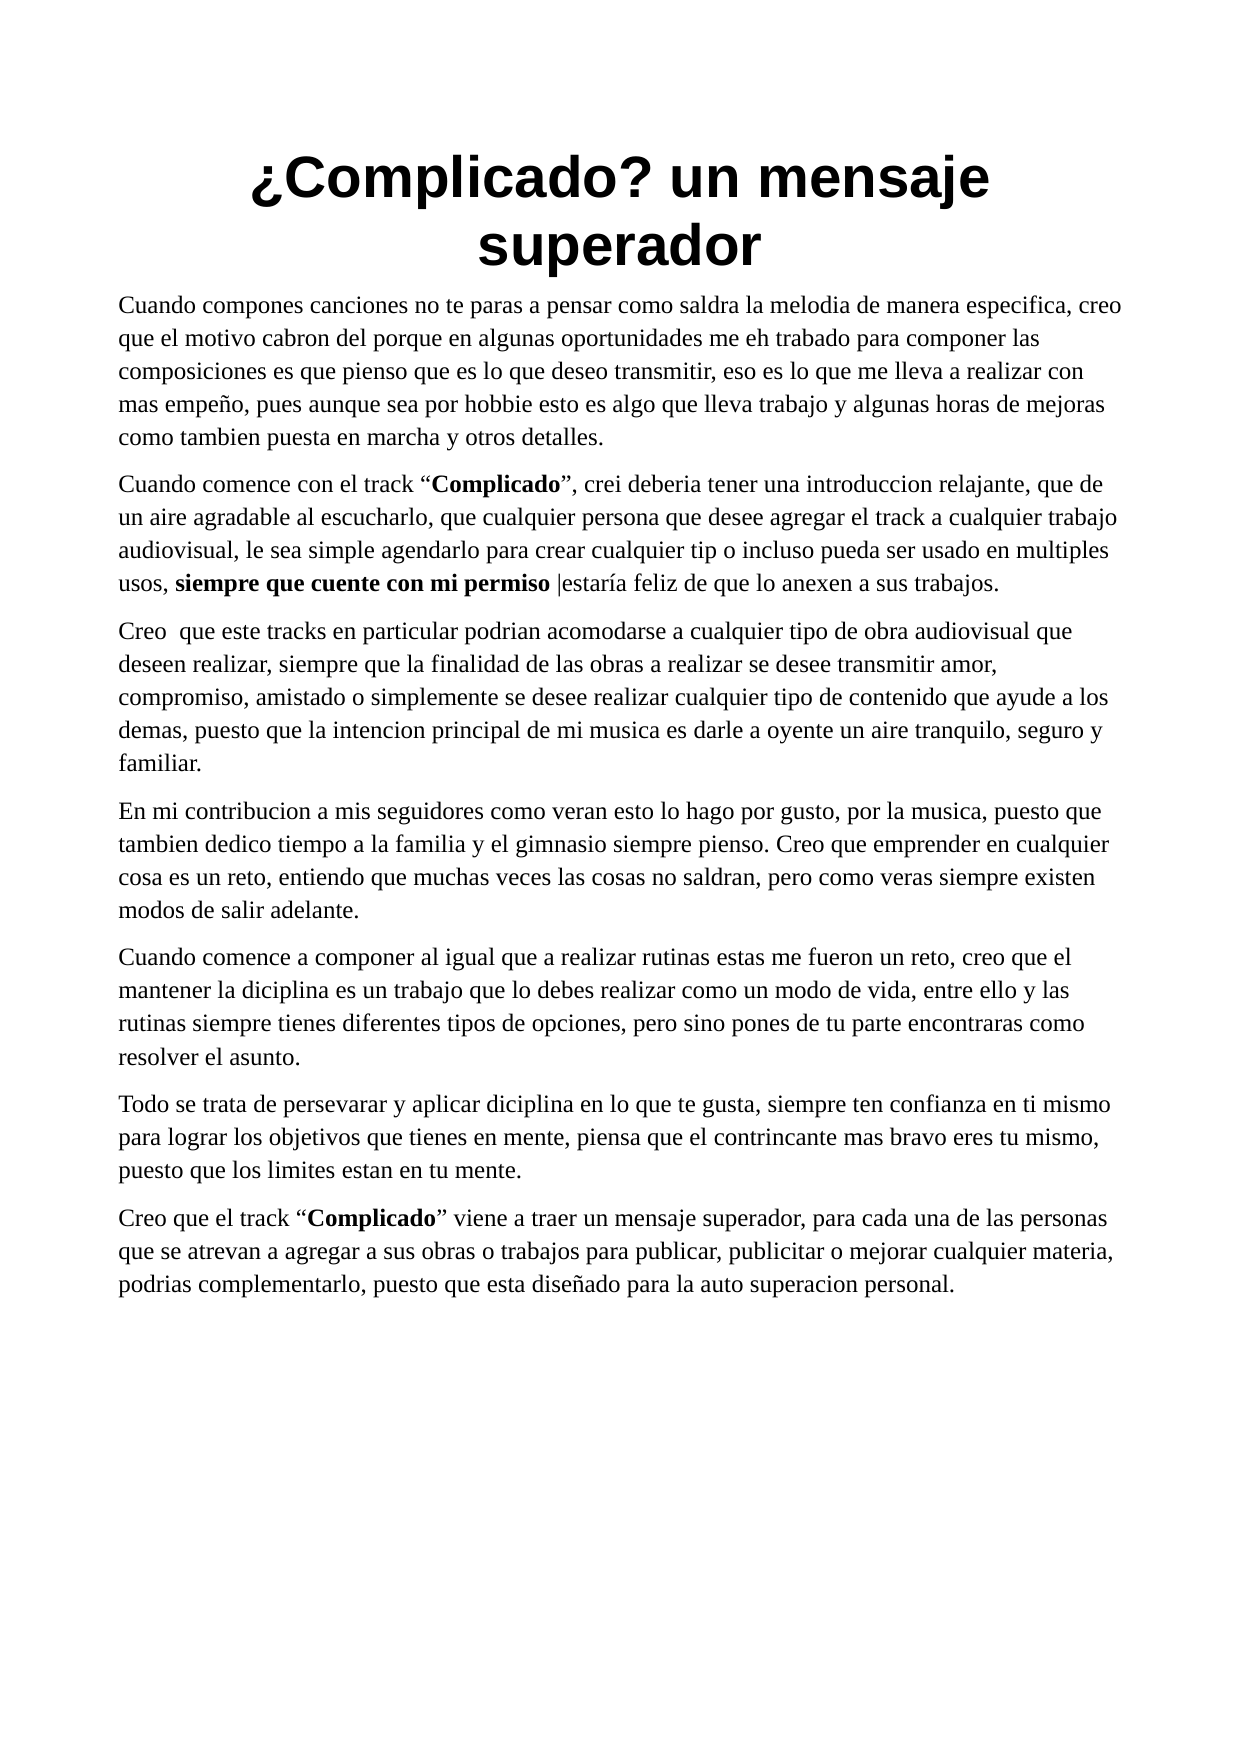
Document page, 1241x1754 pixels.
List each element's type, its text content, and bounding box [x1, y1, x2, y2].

text Cuando comence a componer al igual que a realizar rutinas estas me fueron un reto, creo que el mantener la diciplina es un trabajo que lo debes realizar como un modo de vida, entre ello y las rutinas siempre tienes diferentes tipos de opciones, pero sino pones de tu parte encontraras como resolver el asunto. [118, 942, 1122, 1070]
text Todo se trata de persevarar y aplicar diciplina en lo que te gusta, siempre ten confianza en ti mismo para lograr los objetivos que tienes en mente, piensa que el contrincante mas bravo eres tu mismo, puesto que los limites estan en tu mente. [118, 1089, 1122, 1184]
text Creo que el track “Complicado” viene a traer un mensaje superador, para cada una de las personas que se atrevan a agregar a sus obras o trabajos para publicar, publicitar o mejorar cualquier materia, podrias complementarlo, puesto que esta diseñado para la auto superacion personal. [118, 1203, 1122, 1298]
text Cuando comence con el track “Complicado”, crei deberia tener una introduccion relajante, que de un aire agradable al escucharlo, que cualquier persona que desee agregar el track a cualquier trabajo audiovisual, le sea simple agendarlo para crear cualquier tip o incluso pueda ser usado en multiples usos, siempre que cuente con mi permiso |estaría feliz de que lo anexen a sus trabajos. [118, 469, 1122, 597]
title ¿Complicado? un mensaje superador [118, 143, 1122, 277]
text Cuando compones canciones no te paras a pensar como saldra la melodia de manera especifica, creo que el motivo cabron del porque en algunas oportunidades me eh trabado para componer las composiciones es que pienso que es lo que deseo transmitir, eso es lo que me lleva a realizar con mas empeño, pues aunque sea por hobbie esto es algo que lleva trabajo y algunas horas de mejoras como tambien puesta en marcha y otros detalles. [118, 290, 1122, 451]
text En mi contribucion a mis seguidores como veran esto lo hago por gusto, por la musica, puesto que tambien dedico tiempo a la familia y el gimnasio siempre pienso. Creo que emprender en cualquier cosa es un reto, entiendo que muchas veces las cosas no saldran, pero como veras siempre existen modos de salir adelante. [118, 796, 1122, 924]
text Creo que este tracks en particular podrian acomodarse a cualquier tipo de obra audiovisual que deseen realizar, siempre que la finalidad de las obras a realizar se desee transmitir amor, compromiso, amistado o simplemente se desee realizar cualquier tipo de contenido que ayude a los demas, puesto que la intencion principal de mi musica es darle a oyente un aire tranquilo, seguro y familiar. [118, 616, 1122, 777]
